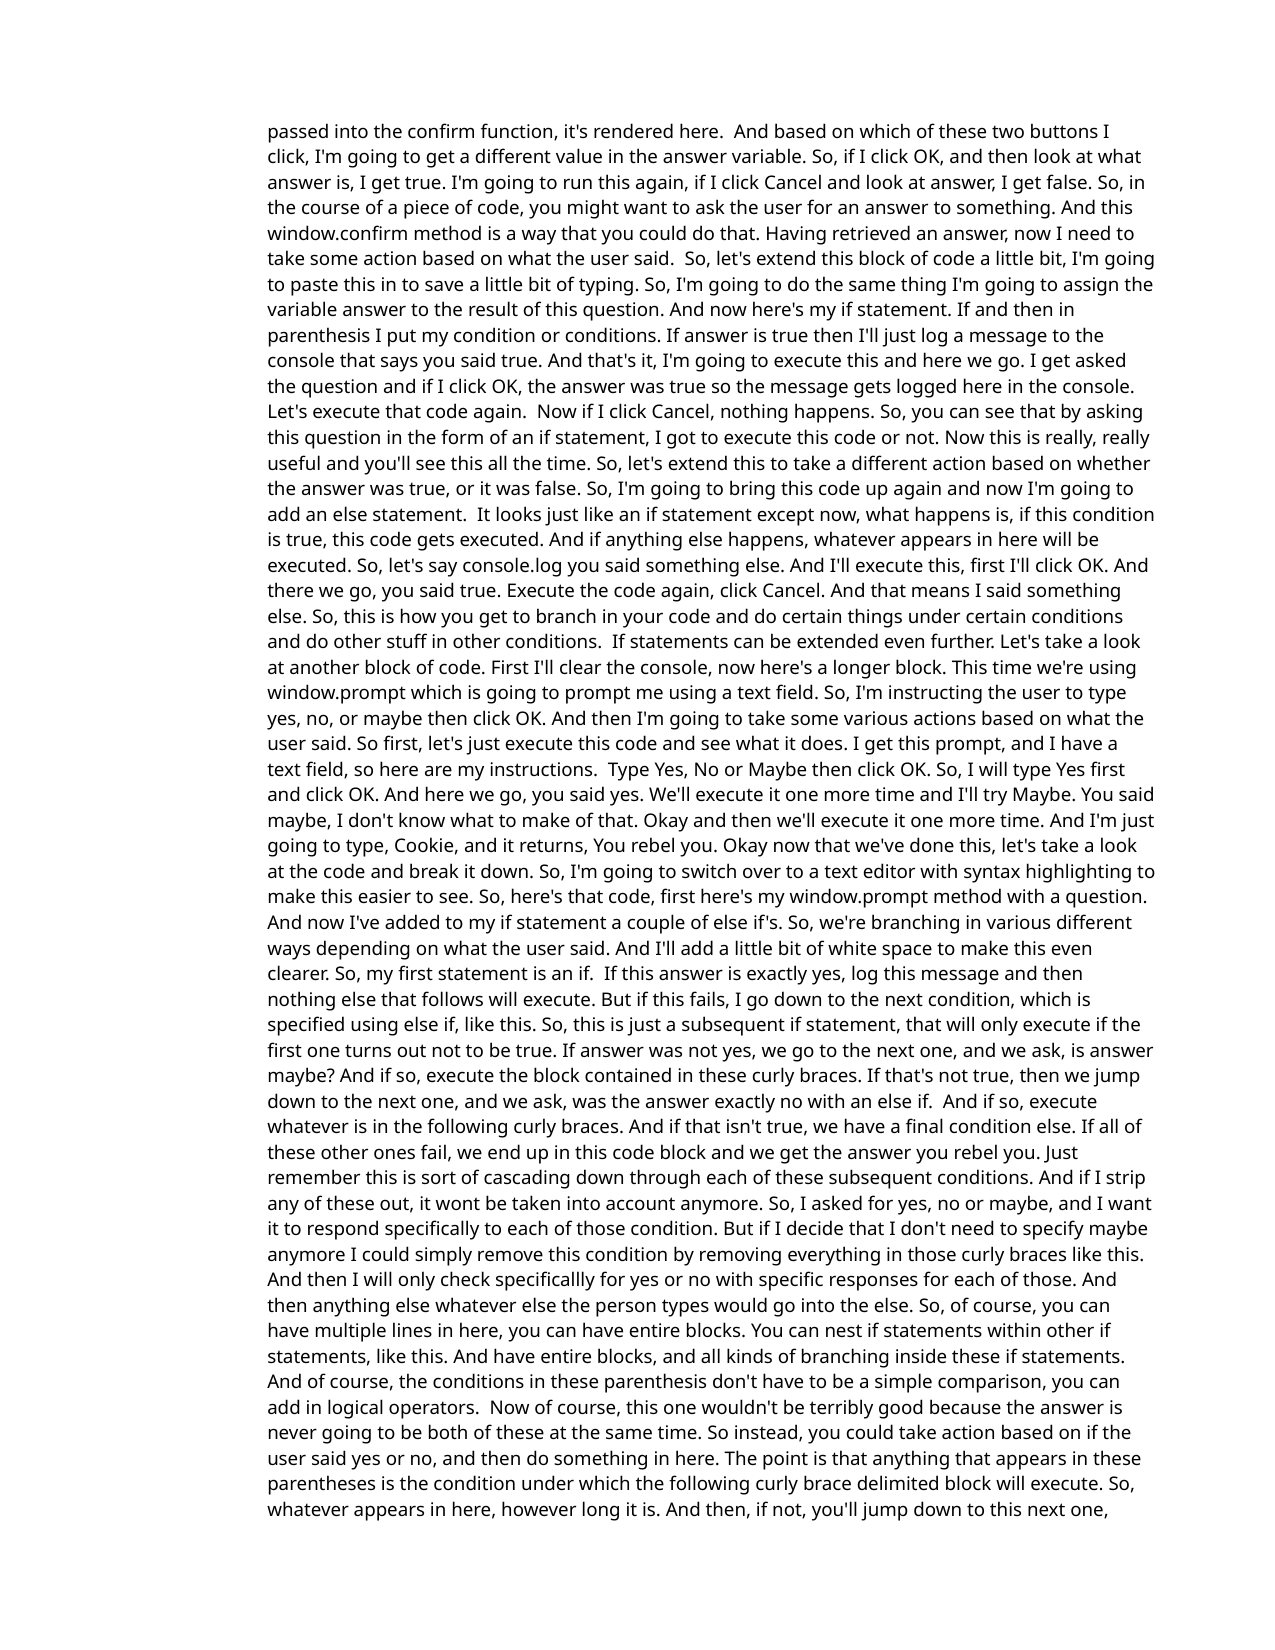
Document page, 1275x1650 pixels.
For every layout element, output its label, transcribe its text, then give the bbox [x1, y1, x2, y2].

list passed into the confirm function, it's rendered here. And based on which of these two buttons I click, I'm going to get a different value in the answer variable. So, if I click OK, and then look at what answer is, I get true. I'm going to run this again, if I click Cancel and look at answer, I get false. So, in the course of a piece of code, you might want to ask the user for an answer to something. And this window.confirm method is a way that you could do that. Having retrieved an answer, now I need to take some action based on what the user said. So, let's extend this block of code a little bit, I'm going to paste this in to save a little bit of typing. So, I'm going to do the same thing I'm going to assign the variable answer to the result of this question. And now here's my if statement. If and then in parenthesis I put my condition or conditions. If answer is true then I'll just log a message to the console that says you said true. And that's it, I'm going to execute this and here we go. I get asked the question and if I click OK, the answer was true so the message gets logged here in the console. Let's execute that code again. Now if I click Cancel, nothing happens. So, you can see that by asking this question in the form of an if statement, I got to execute this code or not. Now this is really, really useful and you'll see this all the time. So, let's extend this to take a different action based on whether the answer was true, or it was false. So, I'm going to bring this code up again and now I'm going to add an else statement. It looks just like an if statement except now, what happens is, if this condition is true, this code gets executed. And if anything else happens, whatever appears in here will be executed. So, let's say console.log you said something else. And I'll execute this, first I'll click OK. And there we go, you said true. Execute the code again, click Cancel. And that means I said something else. So, this is how you get to branch in your code and do certain things under certain conditions and do other stuff in other conditions. If statements can be extended even further. Let's take a look at another block of code. First I'll clear the console, now here's a longer block. This time we're using window.prompt which is going to prompt me using a text field. So, I'm instructing the user to type yes, no, or maybe then click OK. And then I'm going to take some various actions based on what the user said. So first, let's just execute this code and see what it does. I get this prompt, and I have a text field, so here are my instructions. Type Yes, No or Maybe then click OK. So, I will type Yes first and click OK. And here we go, you said yes. We'll execute it one more time and I'll try Maybe. You said maybe, I don't know what to make of that. Okay and then we'll execute it one more time. And I'm just going to type, Cookie, and it returns, You rebel you. Okay now that we've done this, let's take a look at the code and break it down. So, I'm going to switch over to a text editor with syntax highlighting to make this easier to see. So, here's that code, first here's my window.prompt method with a question. And now I've added to my if statement a couple of else if's. So, we're branching in various different ways depending on what the user said. And I'll add a little bit of white space to make this even clearer. So, my first statement is an if. If this answer is exactly yes, log this message and then nothing else that follows will execute. But if this fails, I go down to the next condition, which is specified using else if, like this. So, this is just a subsequent if statement, that will only execute if the first one turns out not to be true. If answer was not yes, we go to the next one, and we ask, is answer maybe? And if so, execute the block contained in these curly braces. If that's not true, then we jump down to the next one, and we ask, was the answer exactly no with an else if. And if so, execute whatever is in the following curly braces. And if that isn't true, we have a final condition else. If all of these other ones fail, we end up in this code block and we get the answer you rebel you. Just remember this is sort of cascading down through each of these subsequent conditions. And if I strip any of these out, it wont be taken into account anymore. So, I asked for yes, no or maybe, and I want it to respond specifically to each of those condition. But if I decide that I don't need to specify maybe anymore I could simply remove this condition by removing everything in those curly braces like this. And then I will only check specificallly for yes or no with specific responses for each of those. And then anything else whatever else the person types would go into the else. So, of course, you can have multiple lines in here, you can have entire blocks. You can nest if statements within other if statements, like this. And have entire blocks, and all kinds of branching inside these if statements. And of course, the conditions in these parenthesis don't have to be a simple comparison, you can add in logical operators. Now of course, this one wouldn't be terribly good because the answer is never going to be both of these at the same time. So instead, you could take action based on if the user said yes or no, and then do something in here. The point is that anything that appears in these parentheses is the condition under which the following curly brace delimited block will execute. So, whatever appears in here, however long it is. And then, if not, you'll jump down to this next one, [229, 118, 1157, 1522]
